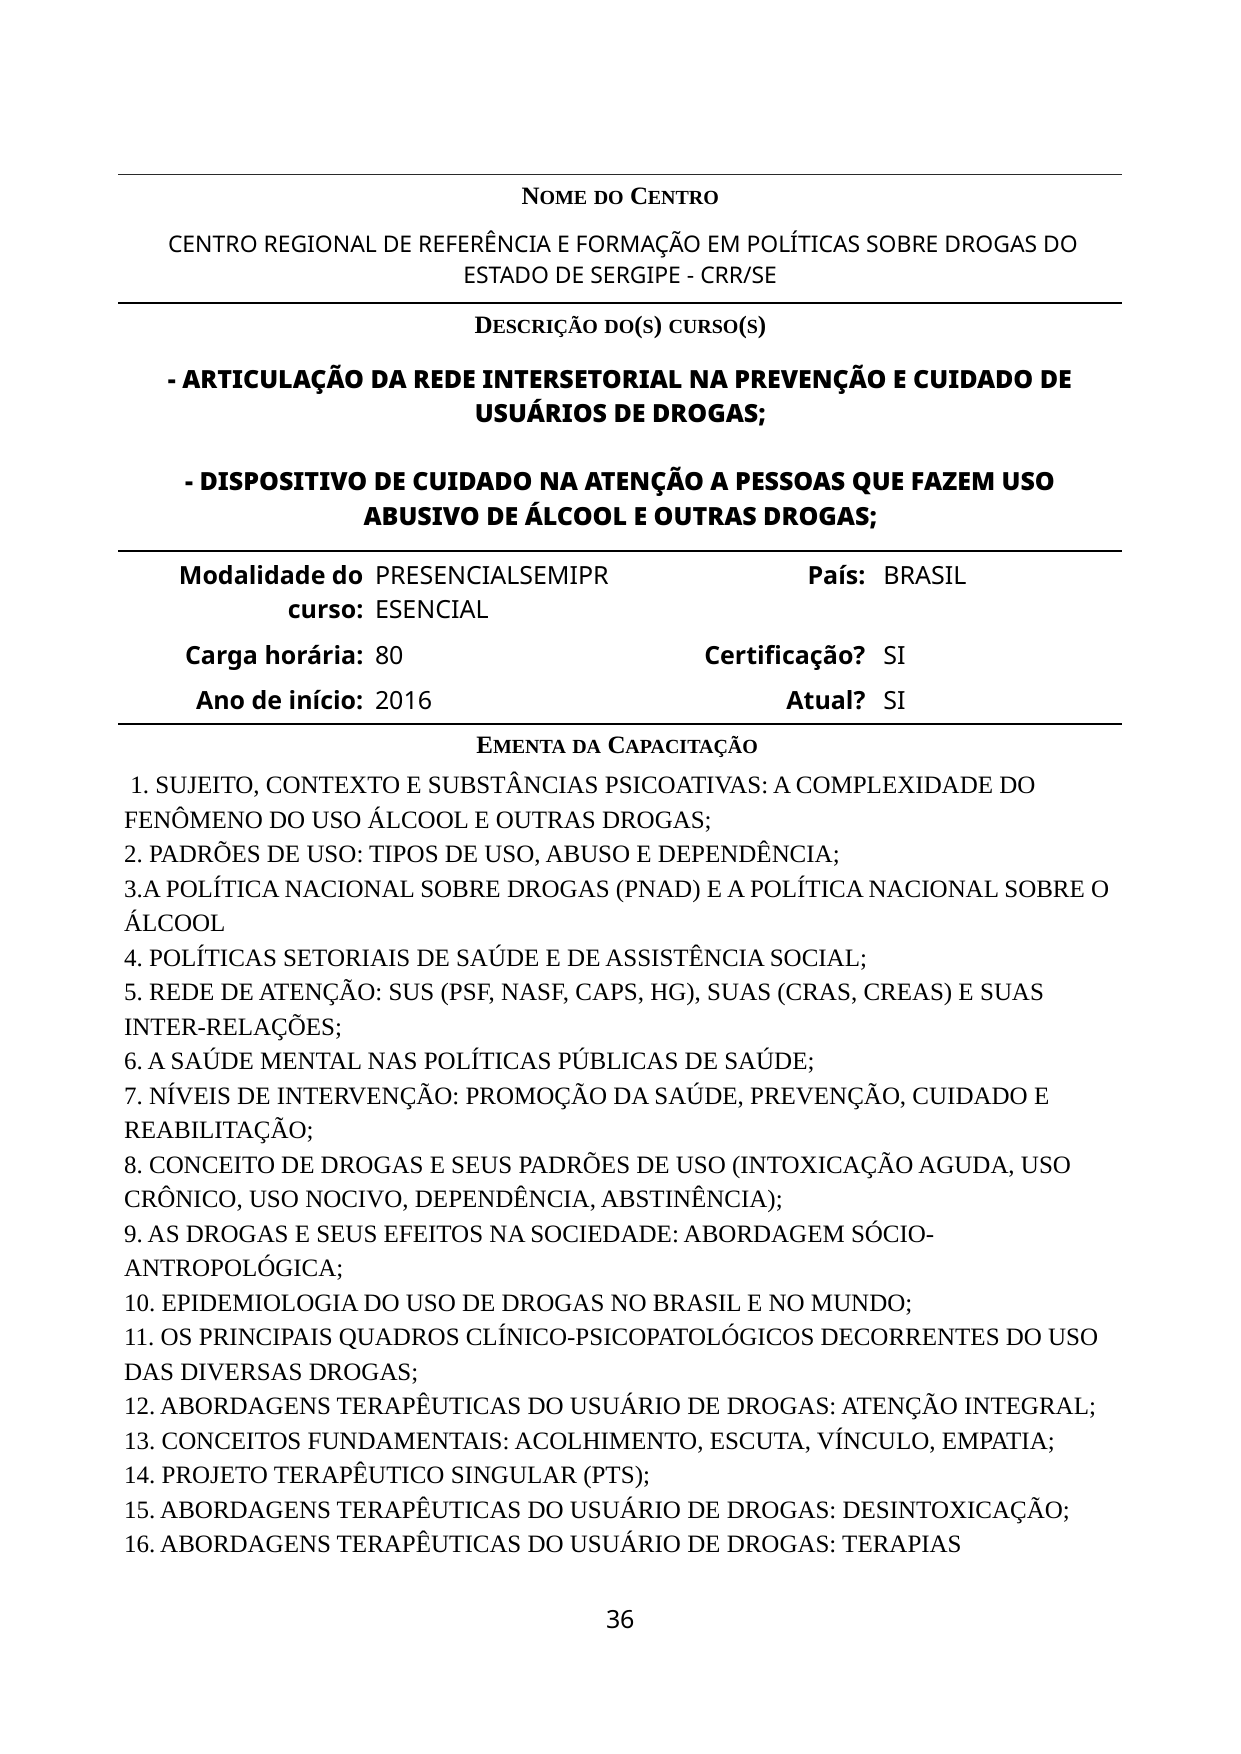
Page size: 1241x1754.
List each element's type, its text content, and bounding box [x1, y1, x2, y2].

table_cell 80 [369, 632, 620, 677]
table_cell SI [871, 632, 1122, 677]
table_cell País: [620, 552, 871, 632]
table_cell - ARTICULAÇÃO DA REDE INTERSETORIAL NA PREVENÇÃO E CUIDADO DE USUÁRIOS DE DROGAS; - DISPOSITIVO DE CUIDADO NA ATENÇÃO A PESSOAS QUE FAZEM USO ABUSIVO DE ÁLCOOL E OUTRAS DROGAS; [118, 344, 1122, 550]
table_cell Modalidade do curso: [118, 552, 369, 632]
table_cell SI [871, 677, 1122, 723]
table_cell 2016 [369, 677, 620, 723]
table_cell Descrição do(s) curso(s) [118, 304, 1122, 344]
table_header Nome do Centro [118, 176, 1122, 216]
table_cell Ementa da Capacitação [118, 725, 1122, 765]
table_cell 1. SUJEITO, CONTEXTO E SUBSTÂNCIAS PSICOATIVAS: A COMPLEXIDADE DO FENÔMENO DO USO ÁLCOOL E OUTRAS DROGAS; 2. PADRÕES DE USO: TIPOS DE USO, ABUSO E DEPENDÊNCIA; 3.A POLÍTICA NACIONAL SOBRE DROGAS (PNAD) E A POLÍTICA NACIONAL SOBRE O ÁLCOOL 4. POLÍTICAS SETORIAIS DE SAÚDE E DE ASSISTÊNCIA SOCIAL; 5. REDE DE ATENÇÃO: SUS (PSF, NASF, CAPS, HG), SUAS (CRAS, CREAS) E SUAS INTER-RELAÇÕES; 6. A SAÚDE MENTAL NAS POLÍTICAS PÚBLICAS DE SAÚDE; 7. NÍVEIS DE INTERVENÇÃO: PROMOÇÃO DA SAÚDE, PREVENÇÃO, CUIDADO E REABILITAÇÃO; 8. CONCEITO DE DROGAS E SEUS PADRÕES DE USO (INTOXICAÇÃO AGUDA, USO CRÔNICO, USO NOCIVO, DEPENDÊNCIA, ABSTINÊNCIA); 9. AS DROGAS E SEUS EFEITOS NA SOCIEDADE: ABORDAGEM SÓCIO-ANTROPOLÓGICA; 10. EPIDEMIOLOGIA DO USO DE DROGAS NO BRASIL E NO MUNDO; 11. OS PRINCIPAIS QUADROS CLÍNICO-PSICOPATOLÓGICOS DECORRENTES DO USO DAS DIVERSAS DROGAS; 12. ABORDAGENS TERAPÊUTICAS DO USUÁRIO DE DROGAS: ATENÇÃO INTEGRAL; 13. CONCEITOS FUNDAMENTAIS: ACOLHIMENTO, ESCUTA, VÍNCULO, EMPATIA; 14. PROJETO TERAPÊUTICO SINGULAR (PTS); 15. ABORDAGENS TERAPÊUTICAS DO USUÁRIO DE DROGAS: DESINTOXICAÇÃO; 16. ABORDAGENS TERAPÊUTICAS DO USUÁRIO DE DROGAS: TERAPIAS [118, 765, 1122, 1564]
table_cell Carga horária: [118, 632, 369, 677]
table_cell CENTRO REGIONAL DE REFERÊNCIA E FORMAÇÃO EM POLÍTICAS SOBRE DROGAS DO ESTADO DE SERGIPE - CRR/SE [118, 216, 1122, 302]
table_cell BRASIL [871, 552, 1122, 632]
table_cell Certificação? [620, 632, 871, 677]
table_cell Ano de início: [118, 677, 369, 723]
table_cell Atual? [620, 677, 871, 723]
table_cell PRESENCIALSEMIPRESENCIAL [369, 552, 620, 632]
